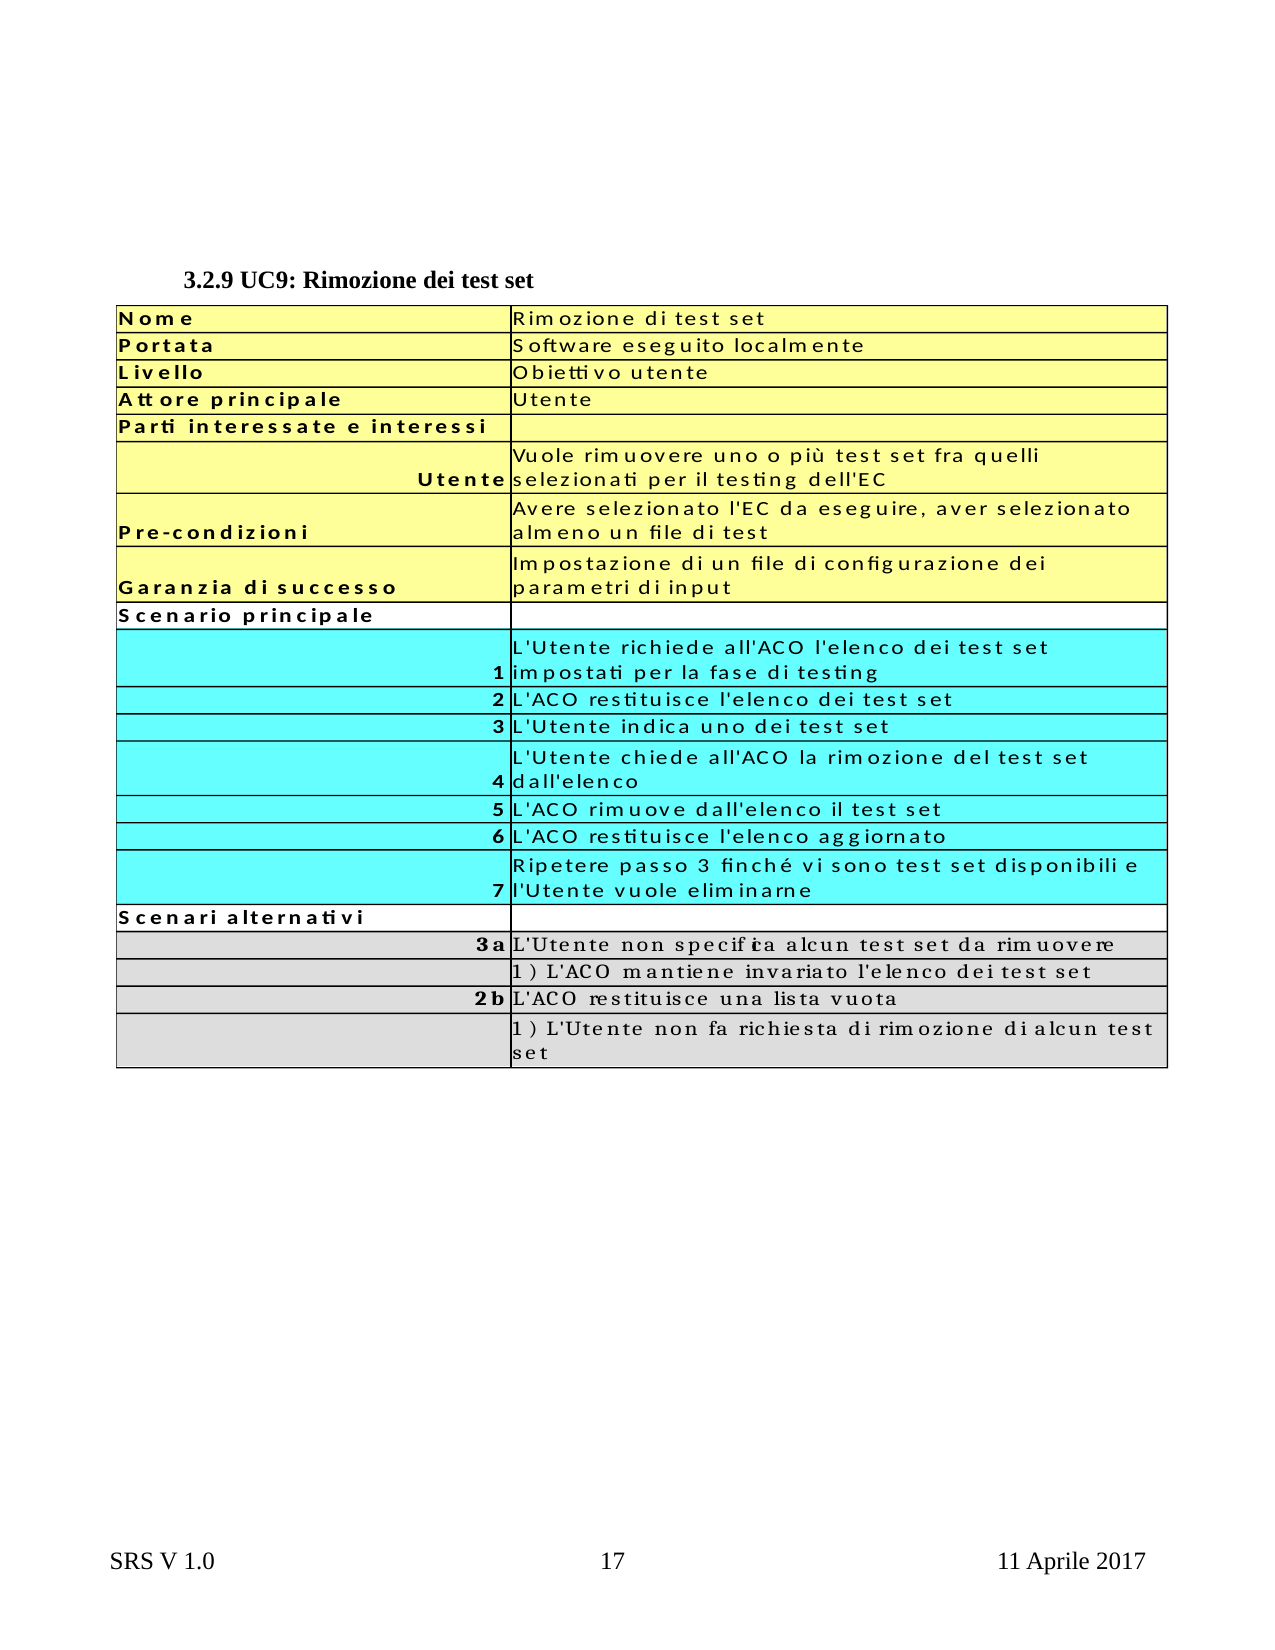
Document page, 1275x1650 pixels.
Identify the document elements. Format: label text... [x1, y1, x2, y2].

text 3.2.9 UC9: Rimozione dei test set [109, 265, 1162, 294]
